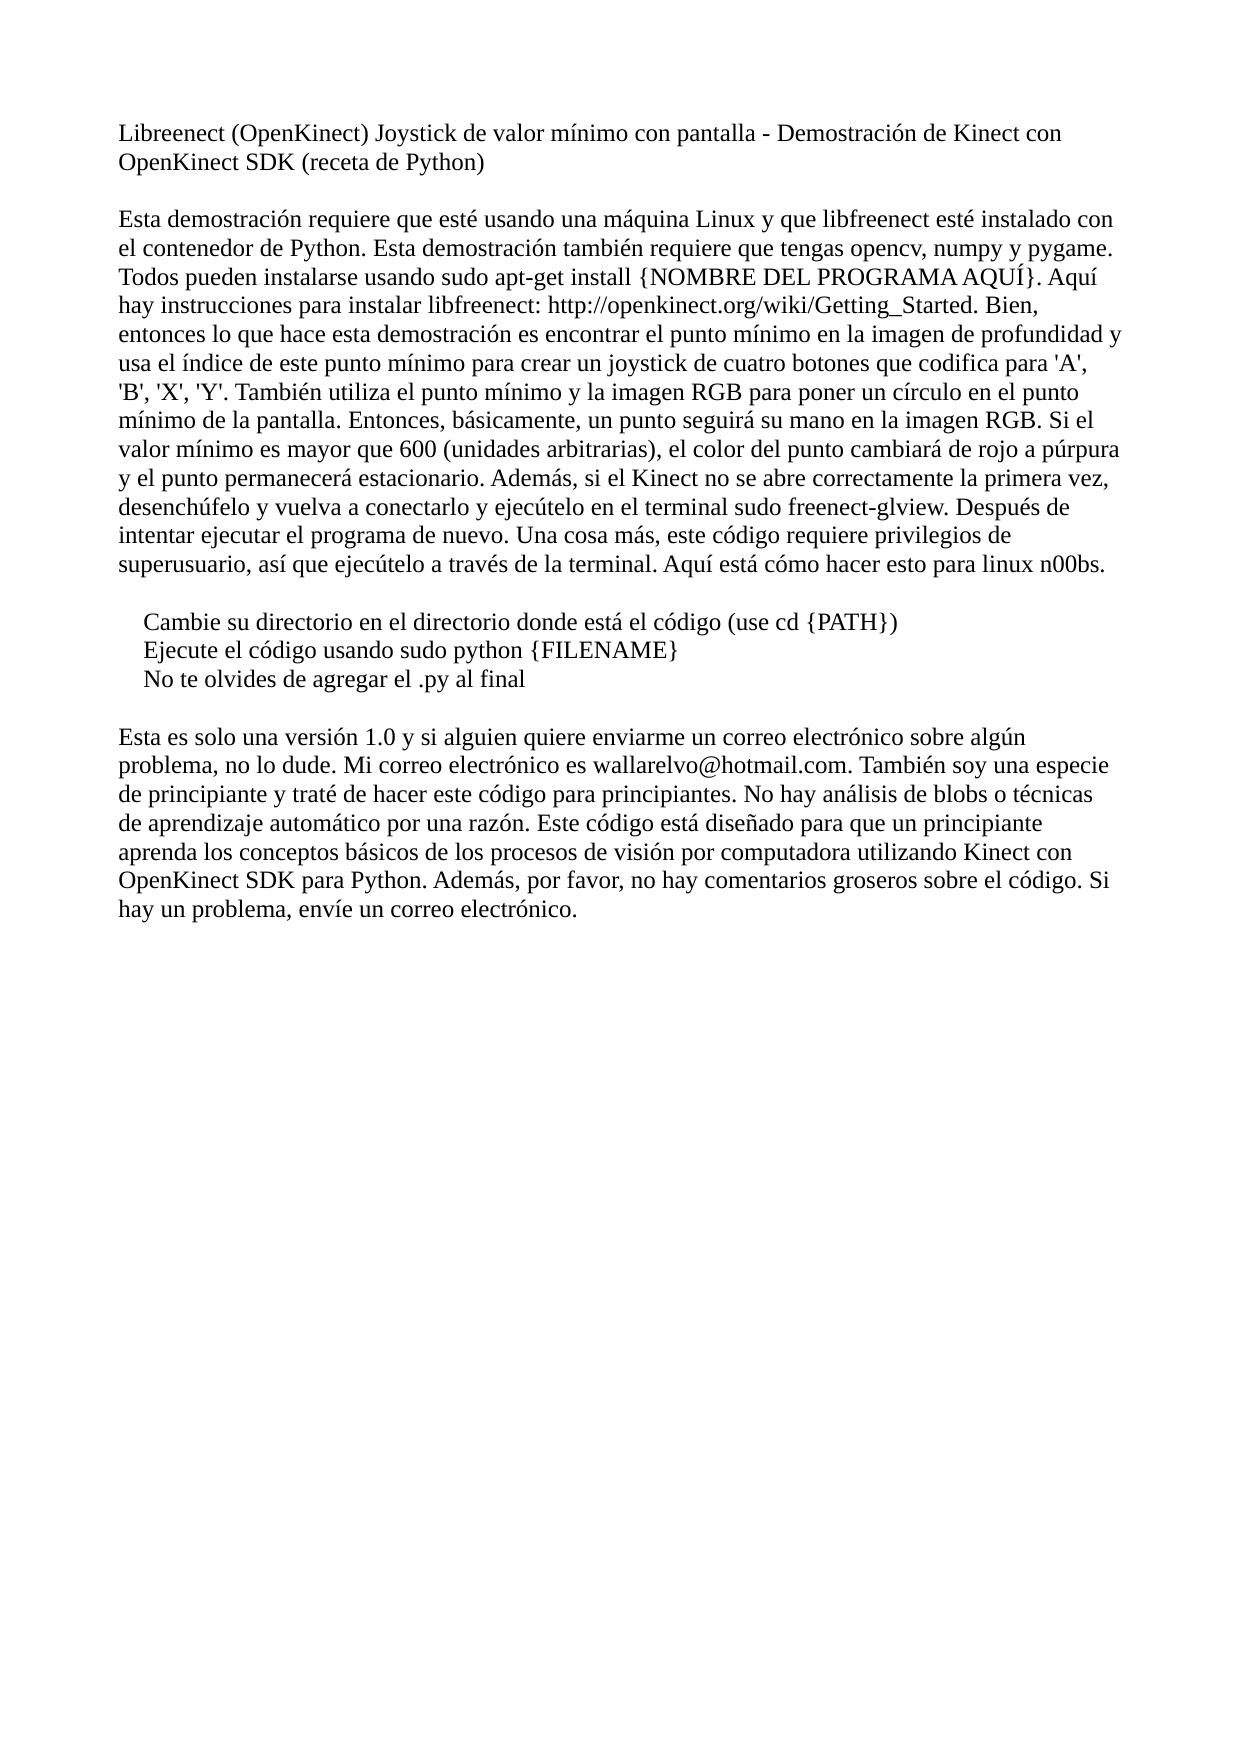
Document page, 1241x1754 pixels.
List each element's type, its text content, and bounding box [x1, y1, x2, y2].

text Libreenect (OpenKinect) Joystick de valor mínimo con pantalla - Demostración de Kinect con OpenKinect SDK (receta de Python) Esta demostración requiere que esté usando una máquina Linux y que libfreenect esté instalado con el contenedor de Python. Esta demostración también requiere que tengas opencv, numpy y pygame. Todos pueden instalarse usando sudo apt-get install {NOMBRE DEL PROGRAMA AQUÍ}. Aquí hay instrucciones para instalar libfreenect: http://openkinect.org/wiki/Getting_Started. Bien, entonces lo que hace esta demostración es encontrar el punto mínimo en la imagen de profundidad y usa el índice de este punto mínimo para crear un joystick de cuatro botones que codifica para 'A', 'B', 'X', 'Y'. También utiliza el punto mínimo y la imagen RGB para poner un círculo en el punto mínimo de la pantalla. Entonces, básicamente, un punto seguirá su mano en la imagen RGB. Si el valor mínimo es mayor que 600 (unidades arbitrarias), el color del punto cambiará de rojo a púrpura y el punto permanecerá estacionario. Además, si el Kinect no se abre correctamente la primera vez, desenchúfelo y vuelva a conectarlo y ejecútelo en el terminal sudo freenect-glview. Después de intentar ejecutar el programa de nuevo. Una cosa más, este código requiere privilegios de superusuario, así que ejecútelo a través de la terminal. Aquí está cómo hacer esto para linux n00bs. Cambie su directorio en el directorio donde está el código (use cd {PATH}) Ejecute el código usando sudo python {FILENAME} No te olvides de agregar el .py al final Esta es solo una versión 1.0 y si alguien quiere enviarme un correo electrónico sobre algún problema, no lo dude. Mi correo electrónico es wallarelvo@hotmail.com. También soy una especie de principiante y traté de hacer este código para principiantes. No hay análisis de blobs o técnicas de aprendizaje automático por una razón. Este código está diseñado para que un principiante aprenda los conceptos básicos de los procesos de visión por computadora utilizando Kinect con OpenKinect SDK para Python. Además, por favor, no hay comentarios groseros sobre el código. Si hay un problema, envíe un correo electrónico. [118, 118, 1122, 923]
